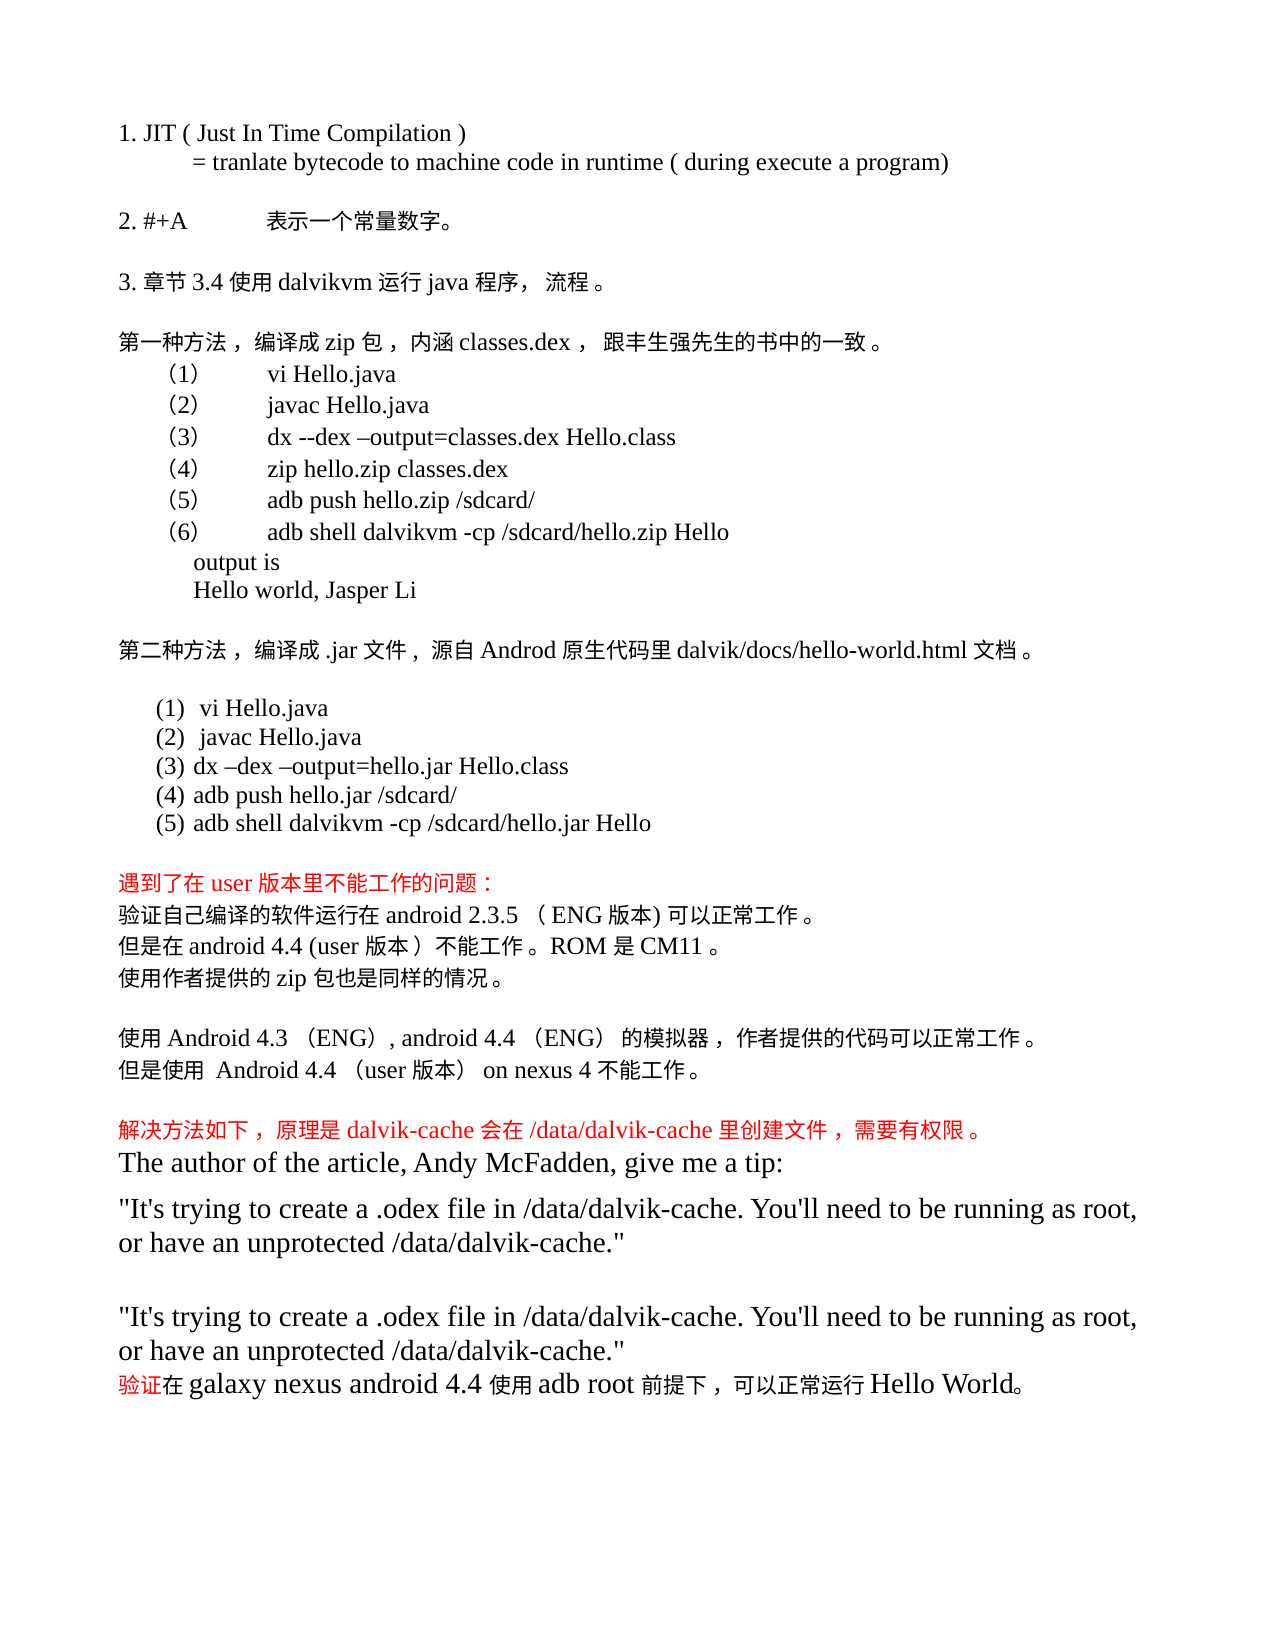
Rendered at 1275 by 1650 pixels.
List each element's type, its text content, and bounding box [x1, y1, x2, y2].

list dx --dex –output=classes.dex Hello.class [156, 420, 1157, 452]
list adb push hello.jar /sdcard/ [156, 780, 1157, 808]
text 使用 Android 4.3 （ENG）, android 4.4 （ENG） 的模拟器 ，作者提供的代码可以正常工作 。 [118, 1021, 1157, 1053]
list vi Hello.java [156, 693, 1157, 722]
text 使用作者提供的 zip 包也是同样的情况 。 [118, 961, 1157, 993]
text 但是使用 Android 4.4 （user 版本） on nexus 4 不能工作 。 [118, 1053, 1157, 1085]
text The author of the article, Andy McFadden, give me a tip: [118, 1145, 1157, 1179]
text 第一种方法 ，编译成 zip 包 ，内涵 classes.dex ， 跟丰生强先生的书中的一致 。 [118, 325, 1157, 357]
list adb shell dalvikvm -cp /sdcard/hello.jar Hello [156, 808, 1157, 837]
text 3. 章节 3.4 使用 dalvikvm 运行 java 程序， 流程 。 [118, 265, 1157, 296]
text "It's trying to create a .odex file in /data/dalvik-cache. You'll need to be running as root, or have an unprotected /data/dalvik-cache." [118, 1299, 1157, 1367]
text = tranlate bytecode to machine code in runtime ( during execute a program) [118, 147, 1157, 176]
text 验证在 galaxy nexus android 4.4 使用 adb root 前提下 ，可以正常运行 Hello World。 [118, 1367, 1157, 1400]
text 2. #+A 表示一个常量数字。 [118, 204, 1157, 236]
list javac Hello.java [156, 388, 1157, 420]
text 解决方法如下 ，原理是 dalvik-cache 会在 /data/dalvik-cache 里创建文件 ，需要有权限 。 [118, 1113, 1157, 1145]
list adb push hello.zip /sdcard/ [156, 483, 1157, 515]
list dx –dex –output=hello.jar Hello.class [156, 751, 1157, 780]
text 遇到了在 user 版本里不能工作的问题 ： [118, 866, 1157, 898]
list zip hello.zip classes.dex [156, 452, 1157, 483]
text "It's trying to create a .odex file in /data/dalvik-cache. You'll need to be running as root, or have an unprotected /data/dalvik-cache." [118, 1191, 1157, 1258]
list vi Hello.java [156, 357, 1157, 388]
list javac Hello.java [156, 722, 1157, 751]
text 1. JIT ( Just In Time Compilation ) [118, 118, 1157, 147]
list output is [156, 547, 1157, 576]
list adb shell dalvikvm -cp /sdcard/hello.zip Hello [156, 515, 1157, 547]
text 验证自己编译的软件运行在 android 2.3.5 （ ENG 版本) 可以正常工作 。 [118, 898, 1157, 929]
text 第二种方法 ，编译成 .jar 文件 , 源自 Androd 原生代码里 dalvik/docs/hello-world.html 文档 。 [118, 633, 1157, 665]
list Hello world, Jasper Li [156, 576, 1157, 604]
text 但是在 android 4.4 (user 版本 ）不能工作 。ROM 是 CM11 。 [118, 929, 1157, 961]
